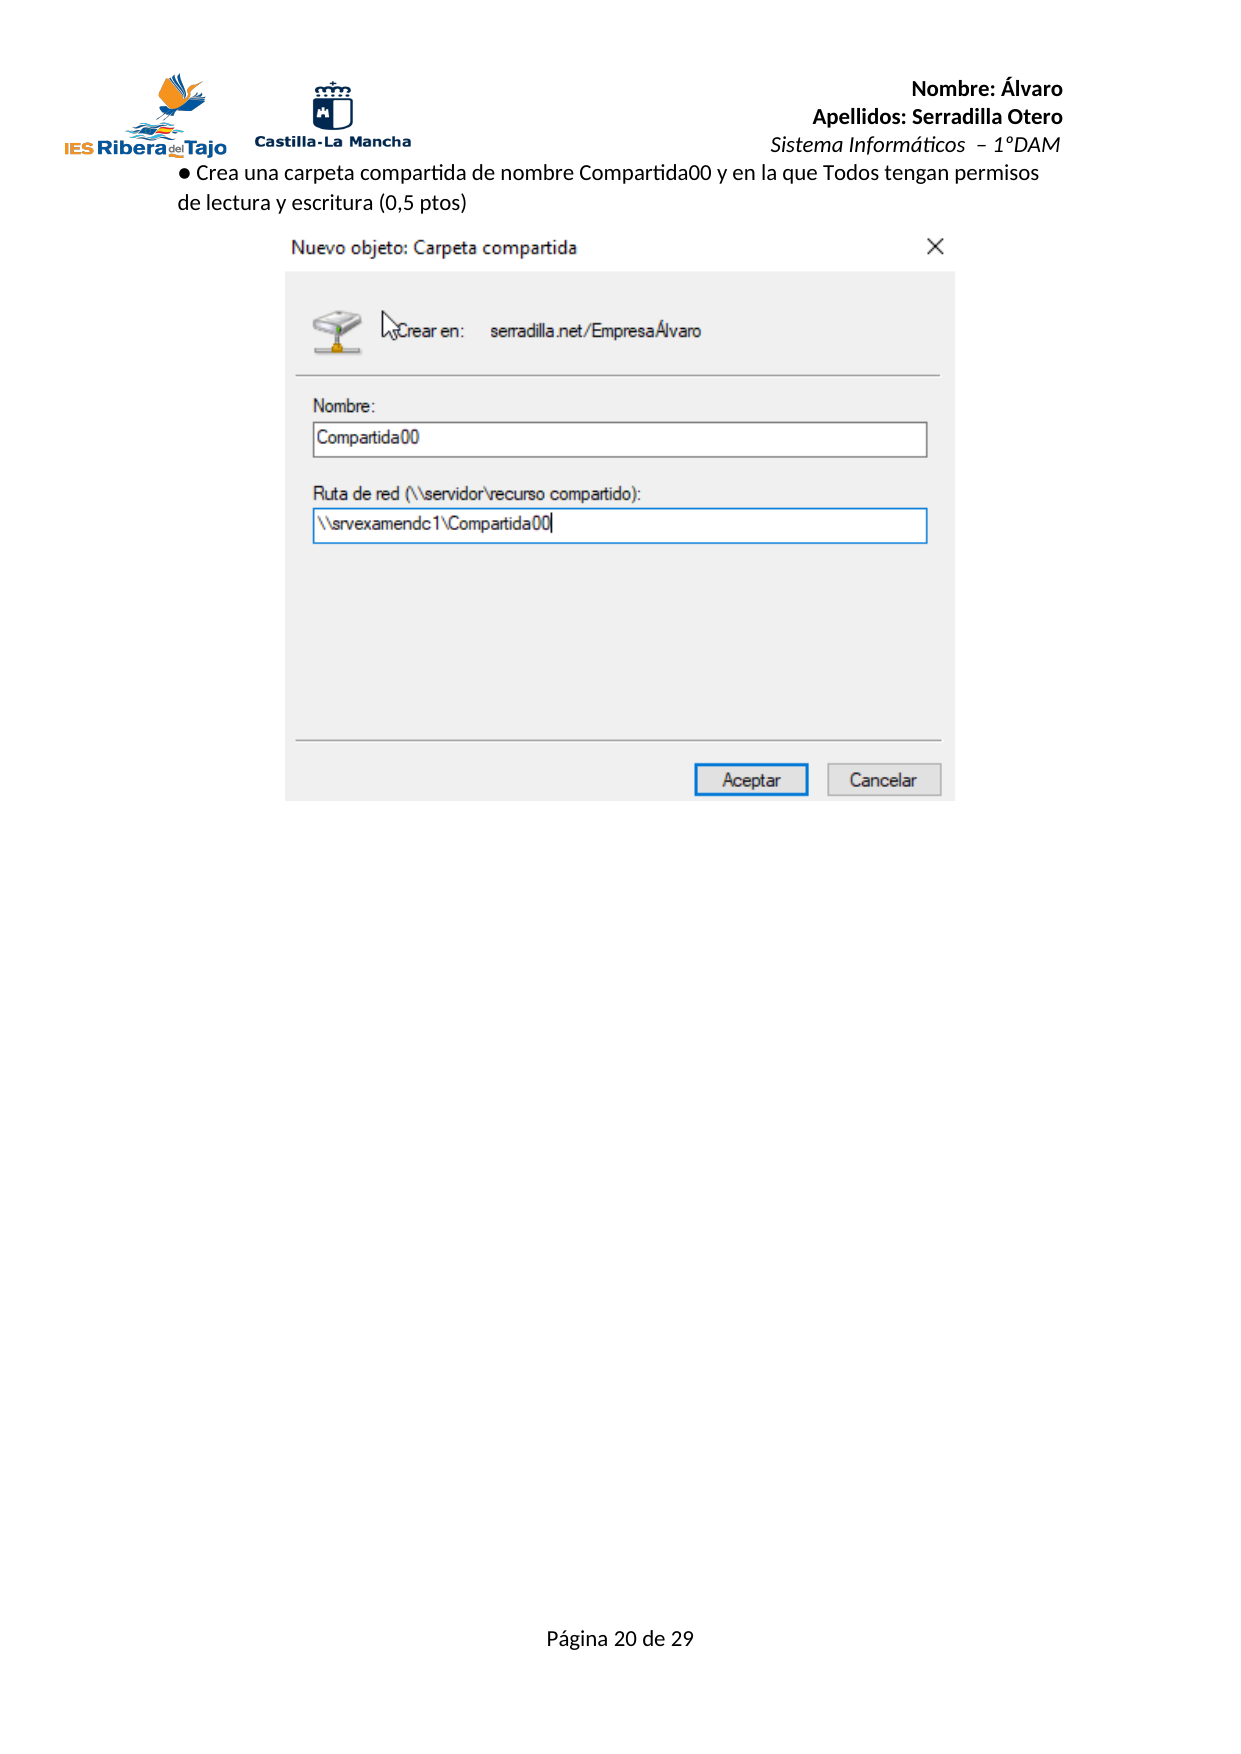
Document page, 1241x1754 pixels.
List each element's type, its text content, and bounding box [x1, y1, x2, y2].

text ● Crea una carpeta compartida de nombre Compartida00 y en la que Todos tengan permisos de lectura y escritura (0,5 ptos) [177, 158, 1063, 216]
picture [285, 235, 956, 801]
picture [65, 73, 227, 158]
picture [233, 73, 432, 158]
